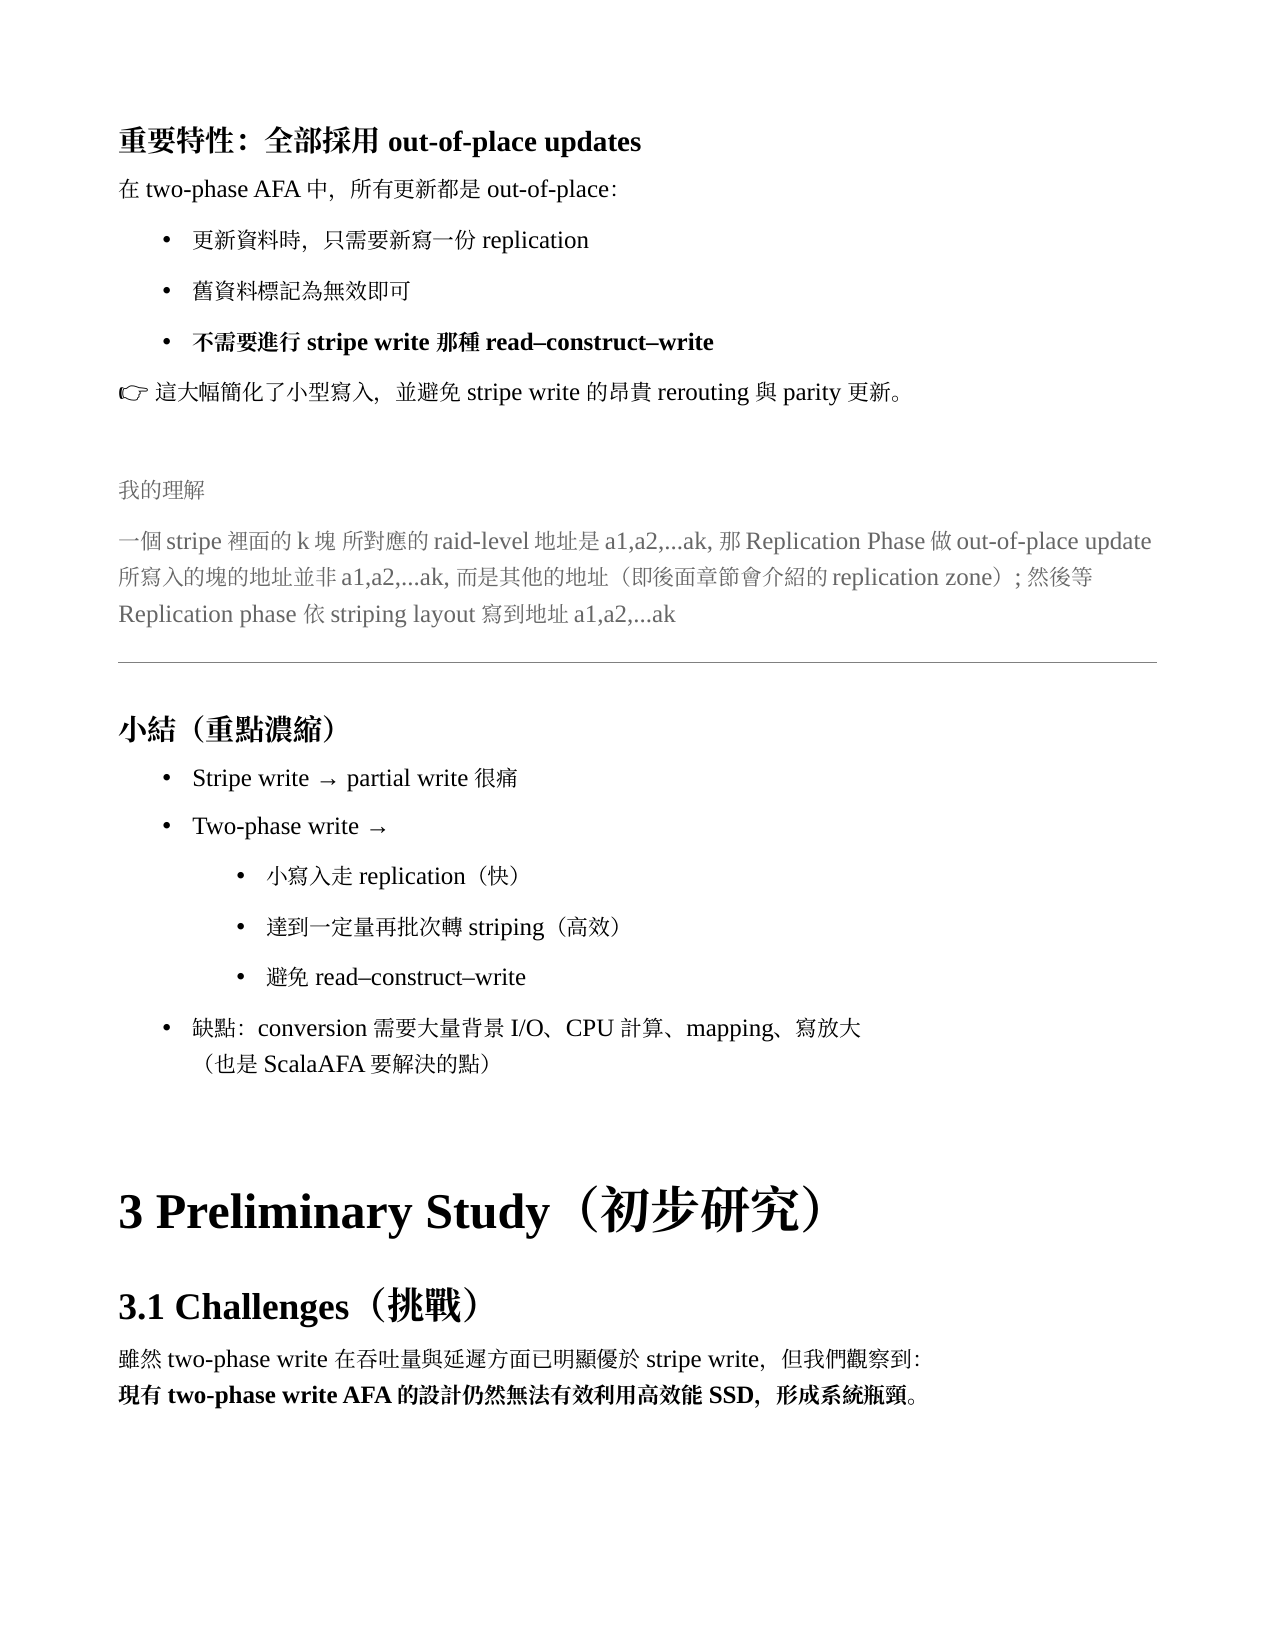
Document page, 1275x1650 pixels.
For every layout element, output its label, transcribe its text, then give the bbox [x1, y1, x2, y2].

subtitle 重要特性：全部採用 out-of-place updates [118, 118, 1157, 160]
text 我的理解 [118, 474, 1157, 505]
subtitle 3.1 Challenges（挑戰） [118, 1276, 1157, 1330]
text 雖然 two-phase write 在吞吐量與延遲方面已明顯優於 stripe write，但我們觀察到： 現有 two-phase write AFA 的設計仍然無法有效利用高效能 SSD，形成系統瓶頸。 [118, 1342, 1157, 1410]
list 達到一定量再批次轉 striping（高效） [236, 910, 1157, 941]
text 👉 這大幅簡化了小型寫入，並避免 stripe write 的昂貴 rerouting 與 parity 更新。 [118, 375, 1157, 407]
list 不需要進行 stripe write 那種 read–construct–write [162, 325, 1157, 356]
list 更新資料時，只需要新寫一份 replication [162, 223, 1157, 255]
list Two-phase write → [162, 811, 1157, 840]
text 一個stripe裡面的k塊 所對應的raid-level地址是a1,a2,...ak, 那Replication Phase做out-of-place update所寫入的塊的地址並非a1,a2,...ak, 而是其他的地址（即後面章節會介紹的replication zone）; 然後等Replication phase 依 striping layout 寫到地址a1,a2,...ak [118, 524, 1157, 628]
list 小寫入走 replication（快） [236, 859, 1157, 891]
subtitle 小結（重點濃縮） [118, 706, 1157, 748]
list 避免 read–construct–write [236, 961, 1157, 992]
list 舊資料標記為無效即可 [162, 274, 1157, 305]
text 在 two-phase AFA 中，所有更新都是 out-of-place： [118, 172, 1157, 204]
list Stripe write → partial write 很痛 [162, 761, 1157, 792]
subtitle 3 Preliminary Study（初步研究） [118, 1171, 1157, 1243]
list 缺點：conversion 需要大量背景 I/O、CPU 計算、mapping、寫放大 （也是 ScalaAFA 要解決的點） [162, 1011, 1157, 1079]
